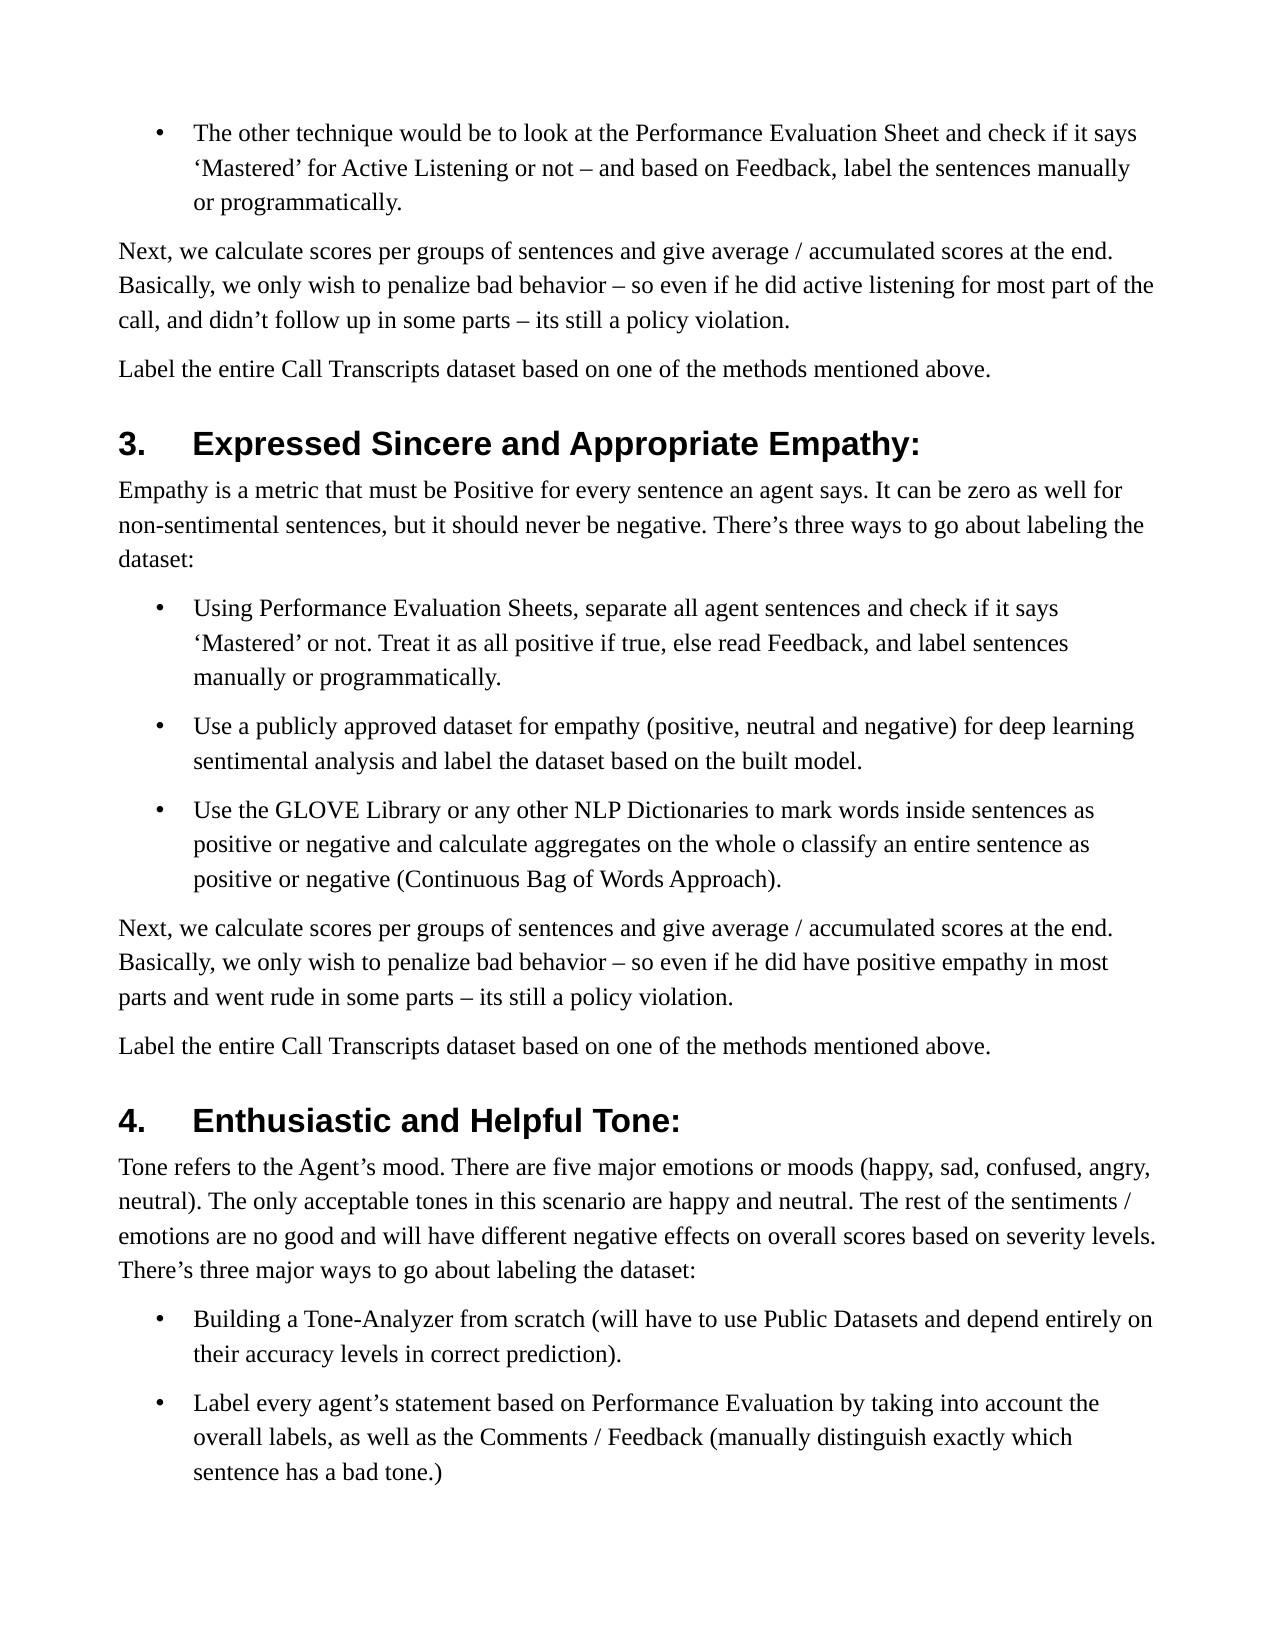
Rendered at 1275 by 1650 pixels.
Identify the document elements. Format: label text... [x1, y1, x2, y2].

subtitle Enthusiastic and Helpful Tone: [118, 1101, 1157, 1139]
list The other technique would be to look at the Performance Evaluation Sheet and check if it says ‘Mastered’ for Active Listening or not – and based on Feedback, label the sentences manually or programmatically. [156, 118, 1157, 216]
text Label the entire Call Transcripts dataset based on one of the methods mentioned above. [118, 354, 1157, 383]
list Use a publicly approved dataset for empathy (positive, neutral and negative) for deep learning sentimental analysis and label the dataset based on the built model. [156, 711, 1157, 774]
text Empathy is a metric that must be Positive for every sentence an agent says. It can be zero as well for non-sentimental sentences, but it should never be negative. There’s three ways to go about labeling the dataset: [118, 475, 1157, 573]
text Next, we calculate scores per groups of sentences and give average / accumulated scores at the end. Basically, we only wish to penalize bad behavior – so even if he did have positive empathy in most parts and went rude in some parts – its still a policy violation. [118, 913, 1157, 1011]
list Building a Tone-Analyzer from scratch (will have to use Public Datasets and depend entirely on their accuracy levels in correct prediction). [156, 1304, 1157, 1368]
text Label the entire Call Transcripts dataset based on one of the methods mentioned above. [118, 1031, 1157, 1059]
text Tone refers to the Agent’s mood. There are five major emotions or moods (happy, sad, confused, angry, neutral). The only acceptable tones in this scenario are happy and neutral. The rest of the sentiments / emotions are no good and will have different negative effects on overall scores based on severity levels. There’s three major ways to go about labeling the dataset: [118, 1152, 1157, 1284]
list Label every agent’s statement based on Performance Evaluation by taking into account the overall labels, as well as the Comments / Feedback (manually distinguish exactly which sentence has a bad tone.) [156, 1388, 1157, 1486]
text Next, we calculate scores per groups of sentences and give average / accumulated scores at the end. Basically, we only wish to penalize bad behavior – so even if he did active listening for most part of the call, and didn’t follow up in some parts – its still a policy violation. [118, 236, 1157, 334]
list Use the GLOVE Library or any other NLP Dictionaries to mark words inside sentences as positive or negative and calculate aggregates on the whole o classify an entire sentence as positive or negative (Continuous Bag of Words Approach). [156, 795, 1157, 892]
subtitle Expressed Sincere and Appropriate Empathy: [118, 424, 1157, 463]
list Using Performance Evaluation Sheets, separate all agent sentences and check if it says ‘Mastered’ or not. Treat it as all positive if true, else read Feedback, and label sentences manually or programmatically. [156, 593, 1157, 691]
